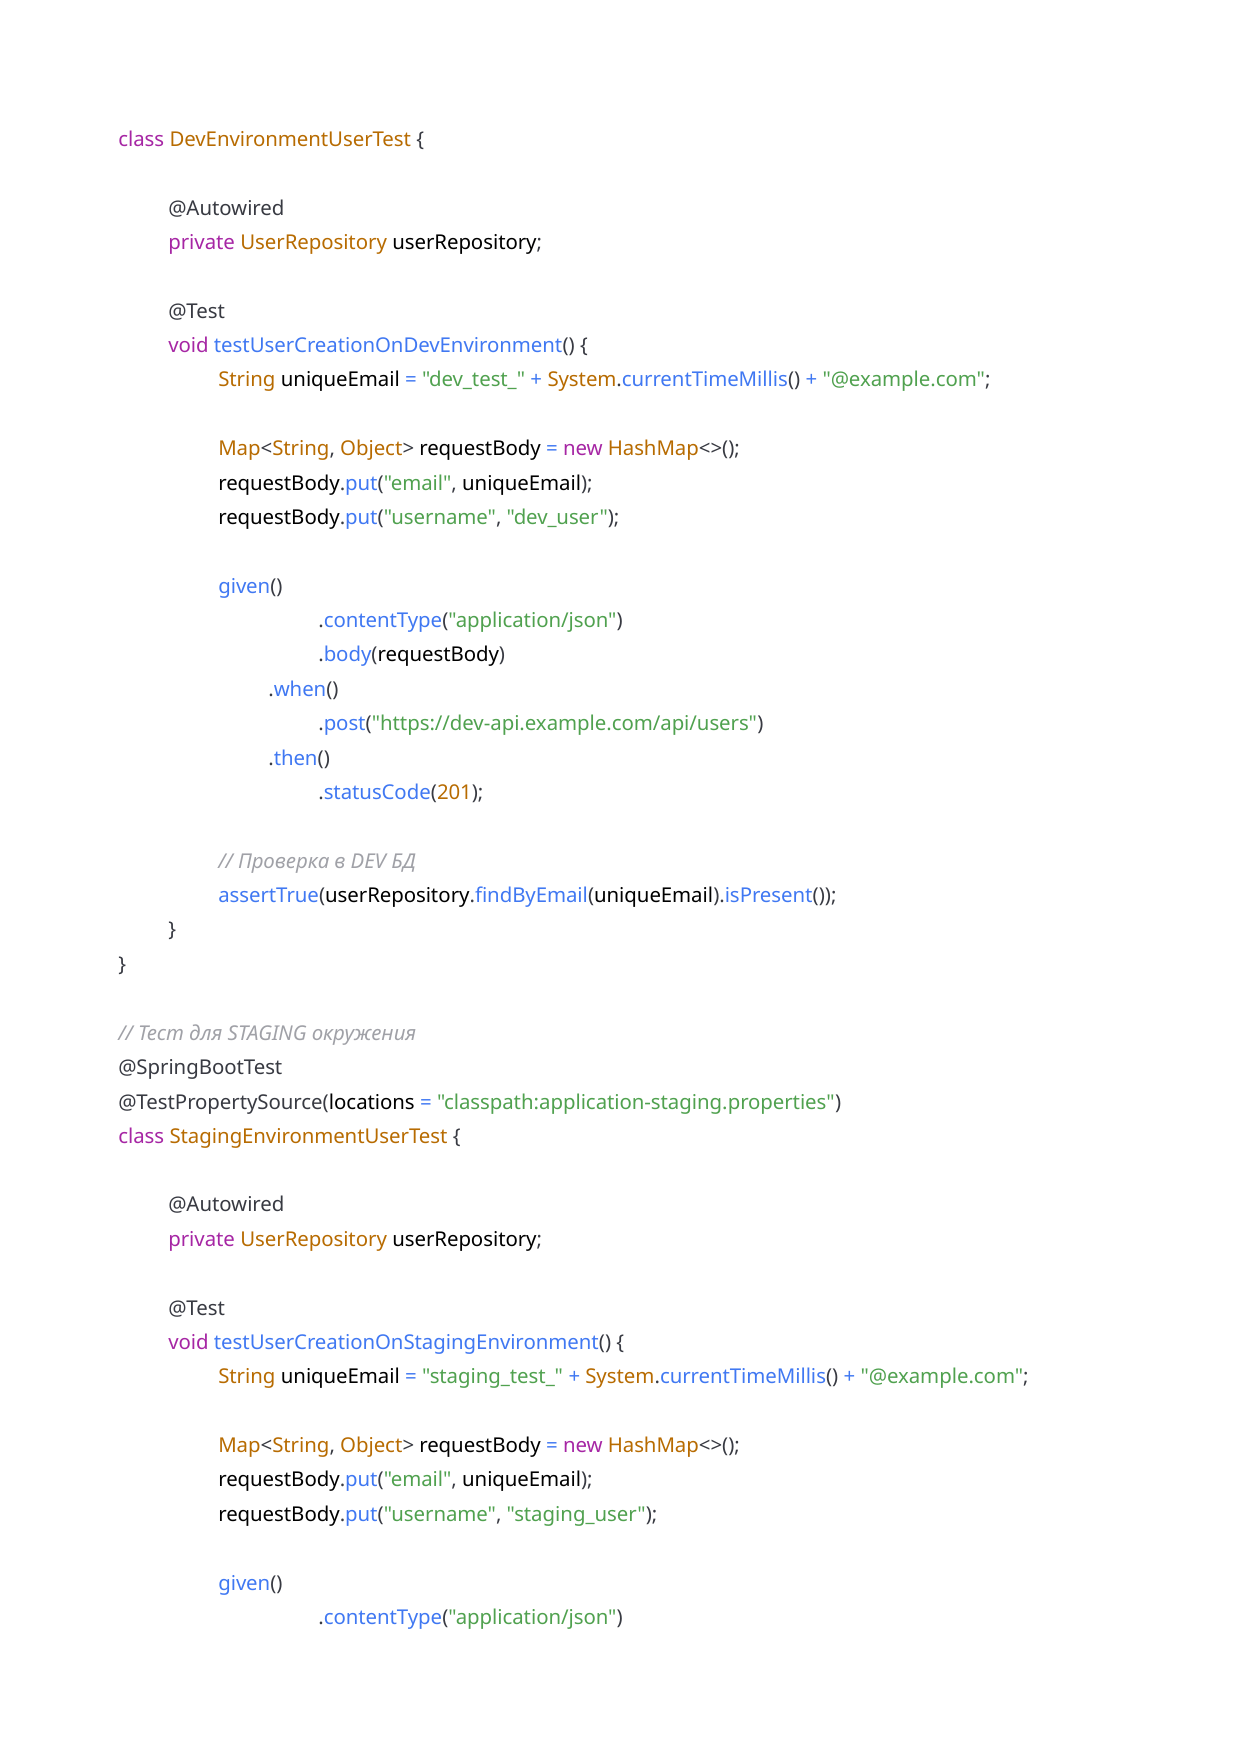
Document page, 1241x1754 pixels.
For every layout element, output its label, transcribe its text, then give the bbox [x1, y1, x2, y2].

text class StagingEnvironmentUserTest { [118, 1115, 1122, 1149]
text Map<String, Object> requestBody = new HashMap<>(); [118, 1424, 1122, 1459]
text .contentType("application/json") [118, 1596, 1122, 1631]
text assertTrue(userRepository.findByEmail(uniqueEmail).isPresent()); [118, 874, 1122, 909]
text // Тест для STAGING окружения [118, 1012, 1122, 1046]
text void testUserCreationOnStagingEnvironment() { [118, 1321, 1122, 1356]
text given() [118, 1562, 1122, 1596]
text .when() [118, 668, 1122, 702]
text @SpringBootTest [118, 1046, 1122, 1081]
text void testUserCreationOnDevEnvironment() { [118, 324, 1122, 359]
text @Autowired [118, 1184, 1122, 1218]
text String uniqueEmail = "staging_test_" + System.currentTimeMillis() + "@example.com"; [118, 1356, 1122, 1390]
text @Test [118, 290, 1122, 324]
text } [118, 909, 1122, 943]
text private UserRepository userRepository; [118, 1218, 1122, 1252]
text given() [118, 565, 1122, 599]
text @Test [118, 1287, 1122, 1321]
text requestBody.put("email", uniqueEmail); [118, 462, 1122, 496]
text @Autowired [118, 187, 1122, 221]
text class DevEnvironmentUserTest { [118, 118, 1122, 152]
text Map<String, Object> requestBody = new HashMap<>(); [118, 427, 1122, 462]
text @TestPropertySource(locations = "classpath:application-staging.properties") [118, 1081, 1122, 1115]
text .body(requestBody) [118, 634, 1122, 668]
text requestBody.put("username", "staging_user"); [118, 1493, 1122, 1527]
text private UserRepository userRepository; [118, 221, 1122, 256]
text .contentType("application/json") [118, 599, 1122, 634]
text String uniqueEmail = "dev_test_" + System.currentTimeMillis() + "@example.com"; [118, 359, 1122, 393]
text // Проверка в DEV БД [118, 840, 1122, 874]
text .statusCode(201); [118, 771, 1122, 806]
text requestBody.put("email", uniqueEmail); [118, 1459, 1122, 1493]
text .post("https://dev-api.example.com/api/users") [118, 702, 1122, 737]
text .then() [118, 737, 1122, 771]
text requestBody.put("username", "dev_user"); [118, 496, 1122, 531]
text } [118, 943, 1122, 977]
